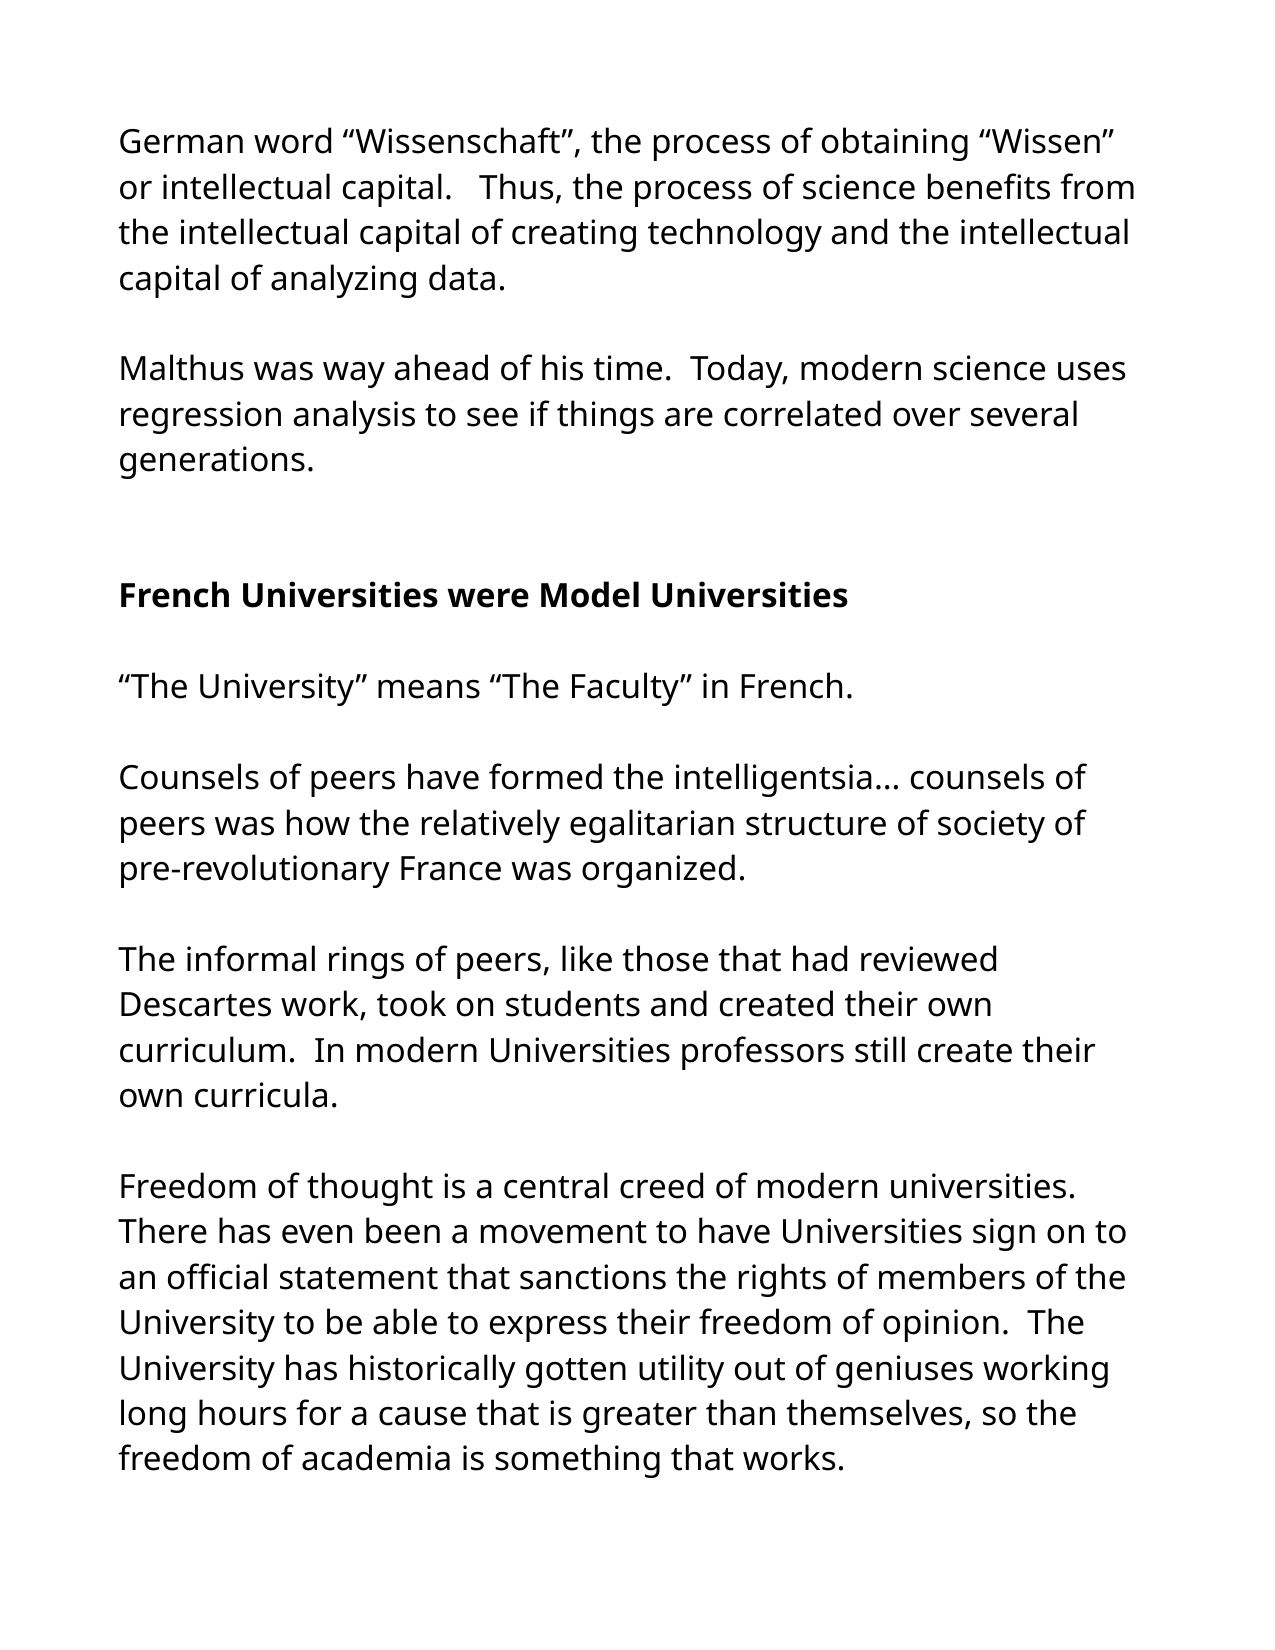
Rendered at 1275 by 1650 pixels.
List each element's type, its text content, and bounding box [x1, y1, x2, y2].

text “The University” means “The Faculty” in French. [118, 663, 1157, 708]
text Freedom of thought is a central creed of modern universities. There has even been a movement to have Universities sign on to an official statement that sanctions the rights of members of the University to be able to express their freedom of opinion. The University has historically gotten utility out of geniuses working long hours for a cause that is greater than themselves, so the freedom of academia is something that works. [118, 1163, 1157, 1481]
text French Universities were Model Universities [118, 572, 1157, 618]
text German word “Wissenschaft”, the process of obtaining “Wissen” or intellectual capital. Thus, the process of science benefits from the intellectual capital of creating technology and the intellectual capital of analyzing data. [118, 118, 1157, 300]
text Malthus was way ahead of his time. Today, modern science uses regression analysis to see if things are correlated over several generations. [118, 345, 1157, 481]
text The informal rings of peers, like those that had reviewed Descartes work, took on students and created their own curriculum. In modern Universities professors still create their own curricula. [118, 936, 1157, 1117]
text Counsels of peers have formed the intelligentsia… counsels of peers was how the relatively egalitarian structure of society of pre-revolutionary France was organized. [118, 754, 1157, 890]
